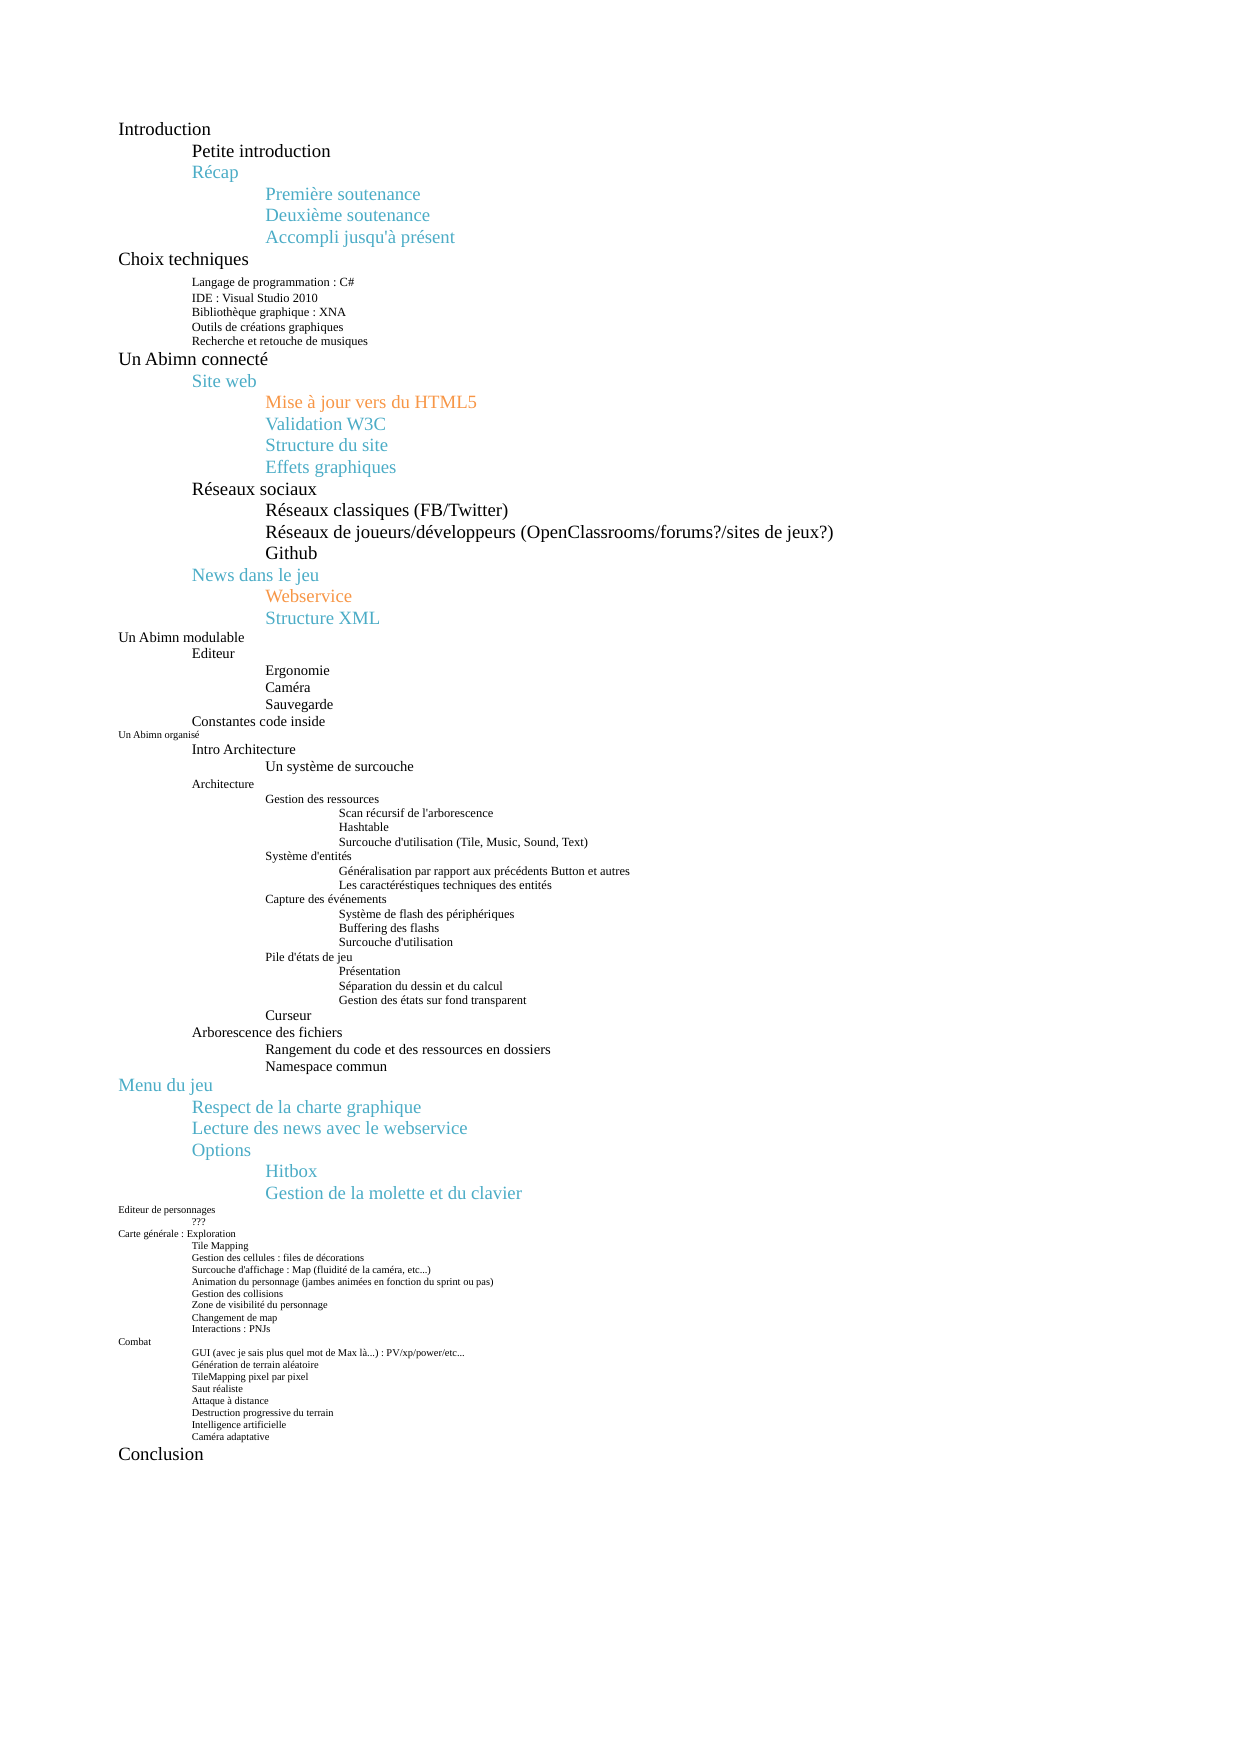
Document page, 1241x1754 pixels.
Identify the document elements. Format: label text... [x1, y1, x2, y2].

text Hitbox [118, 1160, 1122, 1182]
text Sauvegarde [118, 696, 1122, 712]
text Langage de programmation : C# [118, 269, 1122, 291]
text Respect de la charte graphique [118, 1096, 1122, 1117]
text Accompli jusqu'à présent [118, 226, 1122, 247]
text Gestion des collisions [118, 1287, 1122, 1299]
text Destruction progressive du terrain [118, 1407, 1122, 1419]
text Capture des événements [118, 892, 1122, 906]
text Hashtable [118, 820, 1122, 834]
text GUI (avec je sais plus quel mot de Max là...) : PV/xp/power/etc... [118, 1347, 1122, 1359]
text Constantes code inside [118, 712, 1122, 729]
text Tile Mapping [118, 1239, 1122, 1251]
text Editeur de personnages [118, 1203, 1122, 1215]
text Structure XML [118, 607, 1122, 628]
text Intelligence artificielle [118, 1419, 1122, 1431]
text Pile d'états de jeu [118, 949, 1122, 964]
text Gestion de la molette et du clavier [118, 1182, 1122, 1203]
text Deuxième soutenance [118, 204, 1122, 226]
text Un Abimn modulable [118, 628, 1122, 645]
text Caméra adaptative [118, 1431, 1122, 1443]
text Arborescence des fichiers [118, 1024, 1122, 1041]
text Surcouche d'utilisation [118, 935, 1122, 949]
text Petite introduction [118, 140, 1122, 161]
text Ergonomie [118, 662, 1122, 679]
text Conclusion [118, 1443, 1122, 1464]
text Bibliothèque graphique : XNA [118, 305, 1122, 319]
text Zone de visibilité du personnage [118, 1299, 1122, 1311]
text Mise à jour vers du HTML5 [118, 391, 1122, 413]
text Un système de surcouche [118, 758, 1122, 774]
text Options [118, 1139, 1122, 1160]
text News dans le jeu [118, 564, 1122, 585]
text Animation du personnage (jambes animées en fonction du sprint ou pas) [118, 1275, 1122, 1287]
text Site web [118, 370, 1122, 391]
text Réseaux sociaux [118, 477, 1122, 499]
text Curseur [118, 1007, 1122, 1024]
text Webservice [118, 585, 1122, 607]
text Outils de créations graphiques [118, 319, 1122, 334]
text Menu du jeu [118, 1074, 1122, 1096]
text IDE : Visual Studio 2010 [118, 291, 1122, 305]
text Changement de map [118, 1311, 1122, 1323]
text Recherche et retouche de musiques [118, 334, 1122, 348]
text Intro Architecture [118, 741, 1122, 758]
text Réseaux de joueurs/développeurs (OpenClassrooms/forums?/sites de jeux?) [118, 521, 1122, 542]
text Les caractéréstiques techniques des entités [118, 878, 1122, 892]
text Architecture [118, 774, 1122, 791]
text Github [118, 542, 1122, 564]
text Rangement du code et des ressources en dossiers [118, 1041, 1122, 1057]
text Présentation [118, 964, 1122, 978]
text ??? [118, 1215, 1122, 1227]
text Saut réaliste [118, 1383, 1122, 1395]
text Récap [118, 161, 1122, 183]
text Editeur [118, 645, 1122, 662]
text Gestion des cellules : files de décorations [118, 1251, 1122, 1263]
text Surcouche d'affichage : Map (fluidité de la caméra, etc...) [118, 1263, 1122, 1275]
text Première soutenance [118, 183, 1122, 204]
text Choix techniques [118, 247, 1122, 269]
text TileMapping pixel par pixel [118, 1371, 1122, 1383]
text Séparation du dessin et du calcul [118, 978, 1122, 993]
text Lecture des news avec le webservice [118, 1117, 1122, 1139]
text Validation W3C [118, 413, 1122, 434]
text Attaque à distance [118, 1395, 1122, 1407]
text Buffering des flashs [118, 921, 1122, 935]
text Génération de terrain aléatoire [118, 1359, 1122, 1371]
text Effets graphiques [118, 456, 1122, 477]
text Carte générale : Exploration [118, 1227, 1122, 1239]
text Gestion des états sur fond transparent [118, 993, 1122, 1007]
text Caméra [118, 679, 1122, 696]
text Structure du site [118, 434, 1122, 456]
text Un Abimn organisé [118, 729, 1122, 741]
text Un Abimn connecté [118, 348, 1122, 370]
text Combat [118, 1335, 1122, 1347]
text Système de flash des périphériques [118, 906, 1122, 921]
text Scan récursif de l'arborescence [118, 806, 1122, 820]
text Système d'entités [118, 849, 1122, 863]
text Namespace commun [118, 1057, 1122, 1074]
text Interactions : PNJs [118, 1323, 1122, 1335]
text Gestion des ressources [118, 791, 1122, 806]
text Généralisation par rapport aux précédents Button et autres [118, 863, 1122, 878]
text Réseaux classiques (FB/Twitter) [118, 499, 1122, 521]
text Surcouche d'utilisation (Tile, Music, Sound, Text) [118, 834, 1122, 849]
text Introduction [118, 118, 1122, 140]
